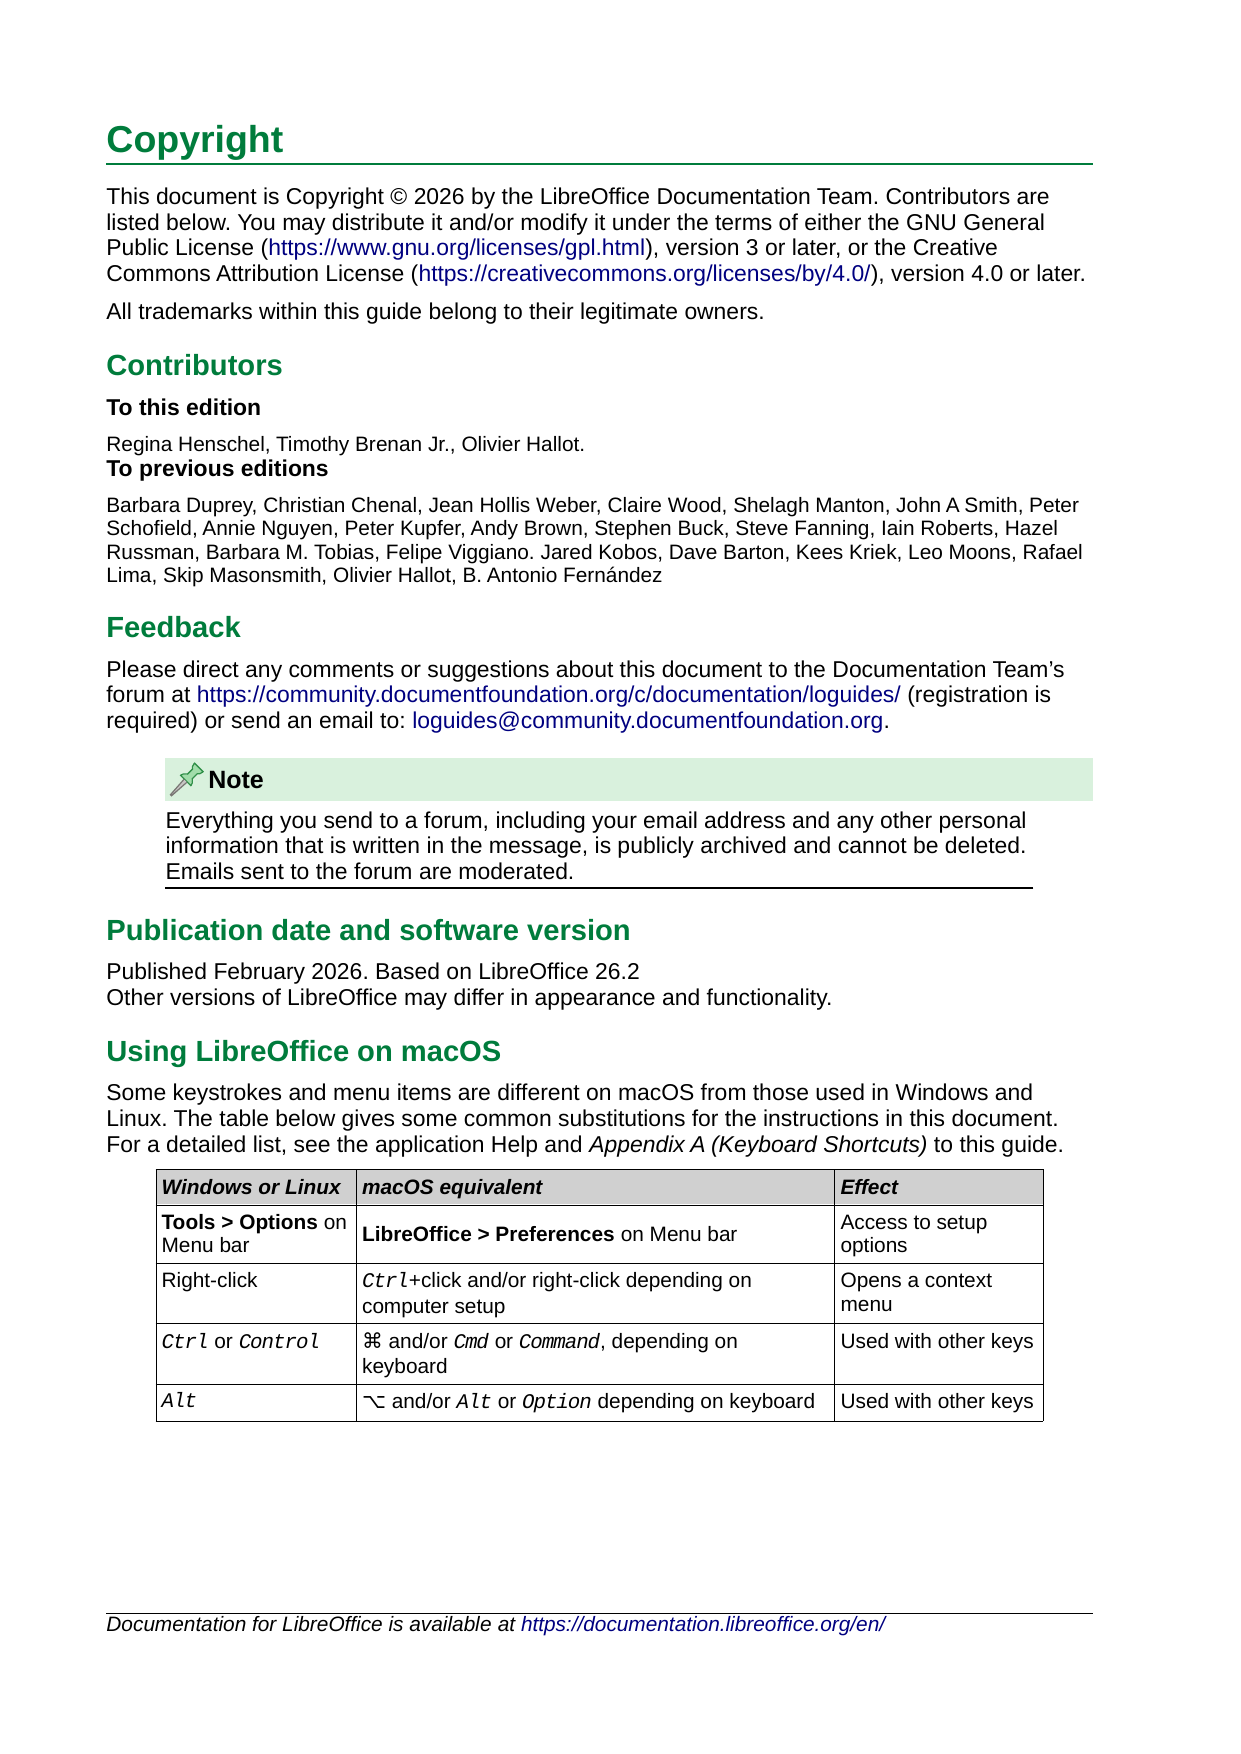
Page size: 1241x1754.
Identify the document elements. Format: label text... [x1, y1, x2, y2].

table_cell ⌘ and/or Cmd or Command, depending on keyboard [357, 1324, 834, 1384]
table_header Effect [835, 1170, 1043, 1204]
subtitle Publication date and software version [106, 914, 1093, 947]
table_cell LibreOffice > Preferences on Menu bar [357, 1206, 834, 1263]
table_cell Ctrl+click and/or right-click depending on computer setup [357, 1264, 834, 1323]
subtitle Using LibreOffice on macOS [106, 1035, 1093, 1068]
subtitle Note [165, 758, 1093, 801]
text This document is Copyright © 2026 by the LibreOffice Documentation Team. Contributors are listed below. You may distribute it and/or modify it under the terms of either the GNU General Public License (https://www.gnu.org/licenses/gpl.html), version 3 or later, or the Creative Commons Attribution License (https://creativecommons.org/licenses/by/4.0/), version 4.0 or later. [106, 184, 1093, 286]
table_cell Right-click [157, 1264, 356, 1323]
text Published February 2026. Based on LibreOffice 26.2 Other versions of LibreOffice may differ in appearance and functionality. [106, 959, 1093, 1010]
text Everything you send to a forum, including your email address and any other personal information that is written in the message, is publicly archived and cannot be deleted. Emails sent to the forum are moderated. [165, 807, 1033, 887]
subtitle Feedback [106, 611, 1093, 644]
text All trademarks within this guide belong to their legitimate owners. [106, 299, 1093, 324]
table_header Windows or Linux [157, 1170, 356, 1204]
table_cell Tools > Options on Menu bar [157, 1206, 356, 1263]
table_cell Access to setup options [835, 1206, 1043, 1263]
table_cell Ctrl or Control [157, 1324, 356, 1384]
table_header macOS equivalent [357, 1170, 834, 1204]
table_cell Used with other keys [835, 1324, 1043, 1384]
table_cell Used with other keys [835, 1385, 1043, 1421]
subtitle Contributors [106, 349, 1093, 382]
text To previous editions [106, 456, 1093, 481]
table_cell Alt [157, 1385, 356, 1421]
text Regina Henschel, Timothy Brenan Jr., Olivier Hallot. [106, 432, 1093, 456]
table_cell ⌥ and/or Alt or Option depending on keyboard [357, 1385, 834, 1421]
table_cell Opens a context menu [835, 1264, 1043, 1323]
text Some keystrokes and menu items are different on macOS from those used in Windows and Linux. The table below gives some common substitutions for the instructions in this document. For a detailed list, see the application Help and Appendix A (Keyboard Shortcuts) to this guide. [106, 1080, 1093, 1157]
text To this edition [106, 394, 1093, 420]
text Barbara Duprey, Christian Chenal, Jean Hollis Weber, Claire Wood, Shelagh Manton, John A Smith, Peter Schofield, Annie Nguyen, Peter Kupfer, Andy Brown, Stephen Buck, Steve Fanning, Iain Roberts, Hazel Russman, Barbara M. Tobias, Felipe Viggiano. Jared Kobos, Dave Barton, Kees Kriek, Leo Moons, Rafael Lima, Skip Masonsmith, Olivier Hallot, B. Antonio Fernández [106, 494, 1093, 587]
text Please direct any comments or suggestions about this document to the Documentation Team’s forum at https://community.documentfoundation.org/c/documentation/loguides/ (registration is required) or send an email to: loguides@community.documentfoundation.org. [106, 656, 1093, 733]
subtitle Copyright [106, 118, 1093, 163]
